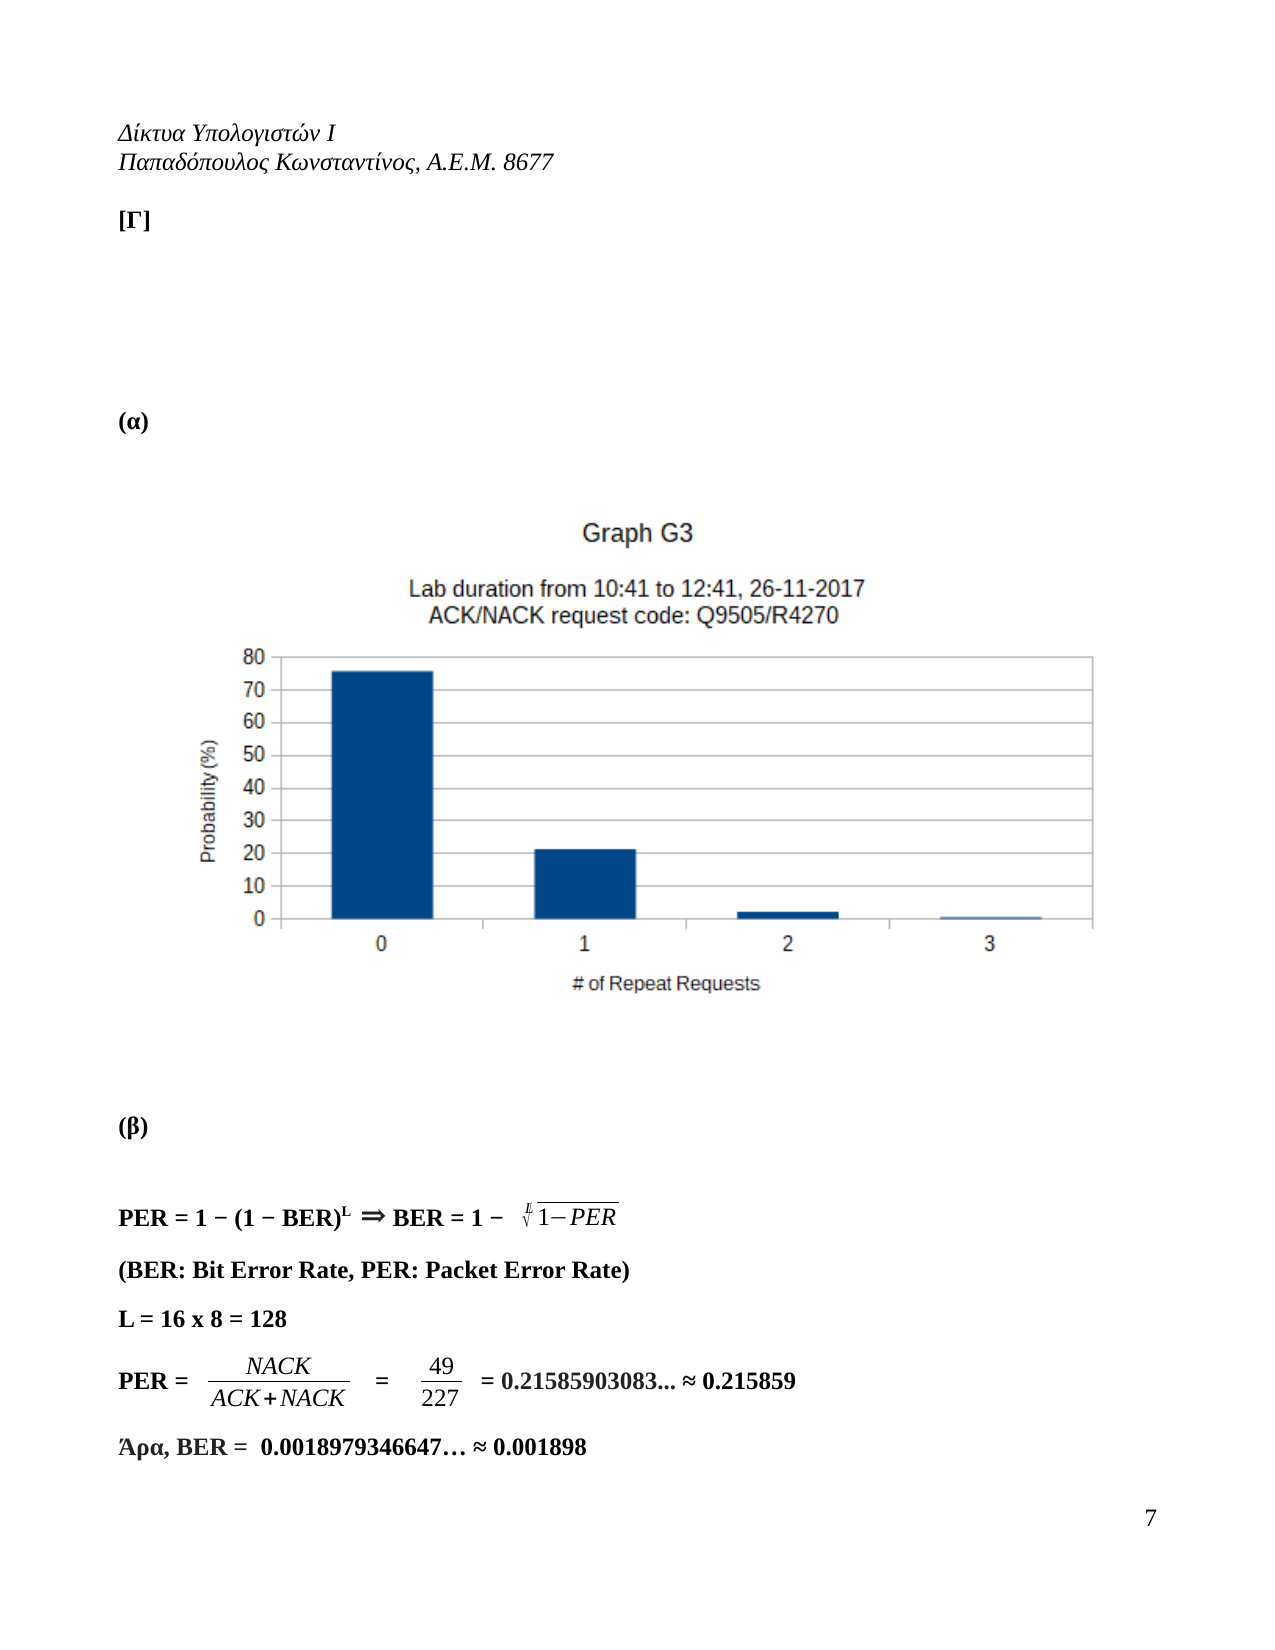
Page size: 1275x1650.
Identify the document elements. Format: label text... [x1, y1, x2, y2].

text (α) [118, 406, 1157, 435]
text [Γ] [118, 205, 1157, 234]
text PER = 1 − (1 − BER)L ⇒ BER = 1 − [118, 1197, 1157, 1233]
text Άρα, BER = 0.0018979346647… ≈ 0.001898 [118, 1432, 1157, 1461]
text L = 16 x 8 = 128 [118, 1304, 1157, 1332]
text (BER: Bit Error Rate, PER: Packet Error Rate) [118, 1255, 1157, 1283]
text PER = = = 0.21585903083... ≈ 0.215859 [118, 1353, 1157, 1412]
picture [165, 492, 1110, 1025]
text (β) [118, 1111, 1157, 1139]
